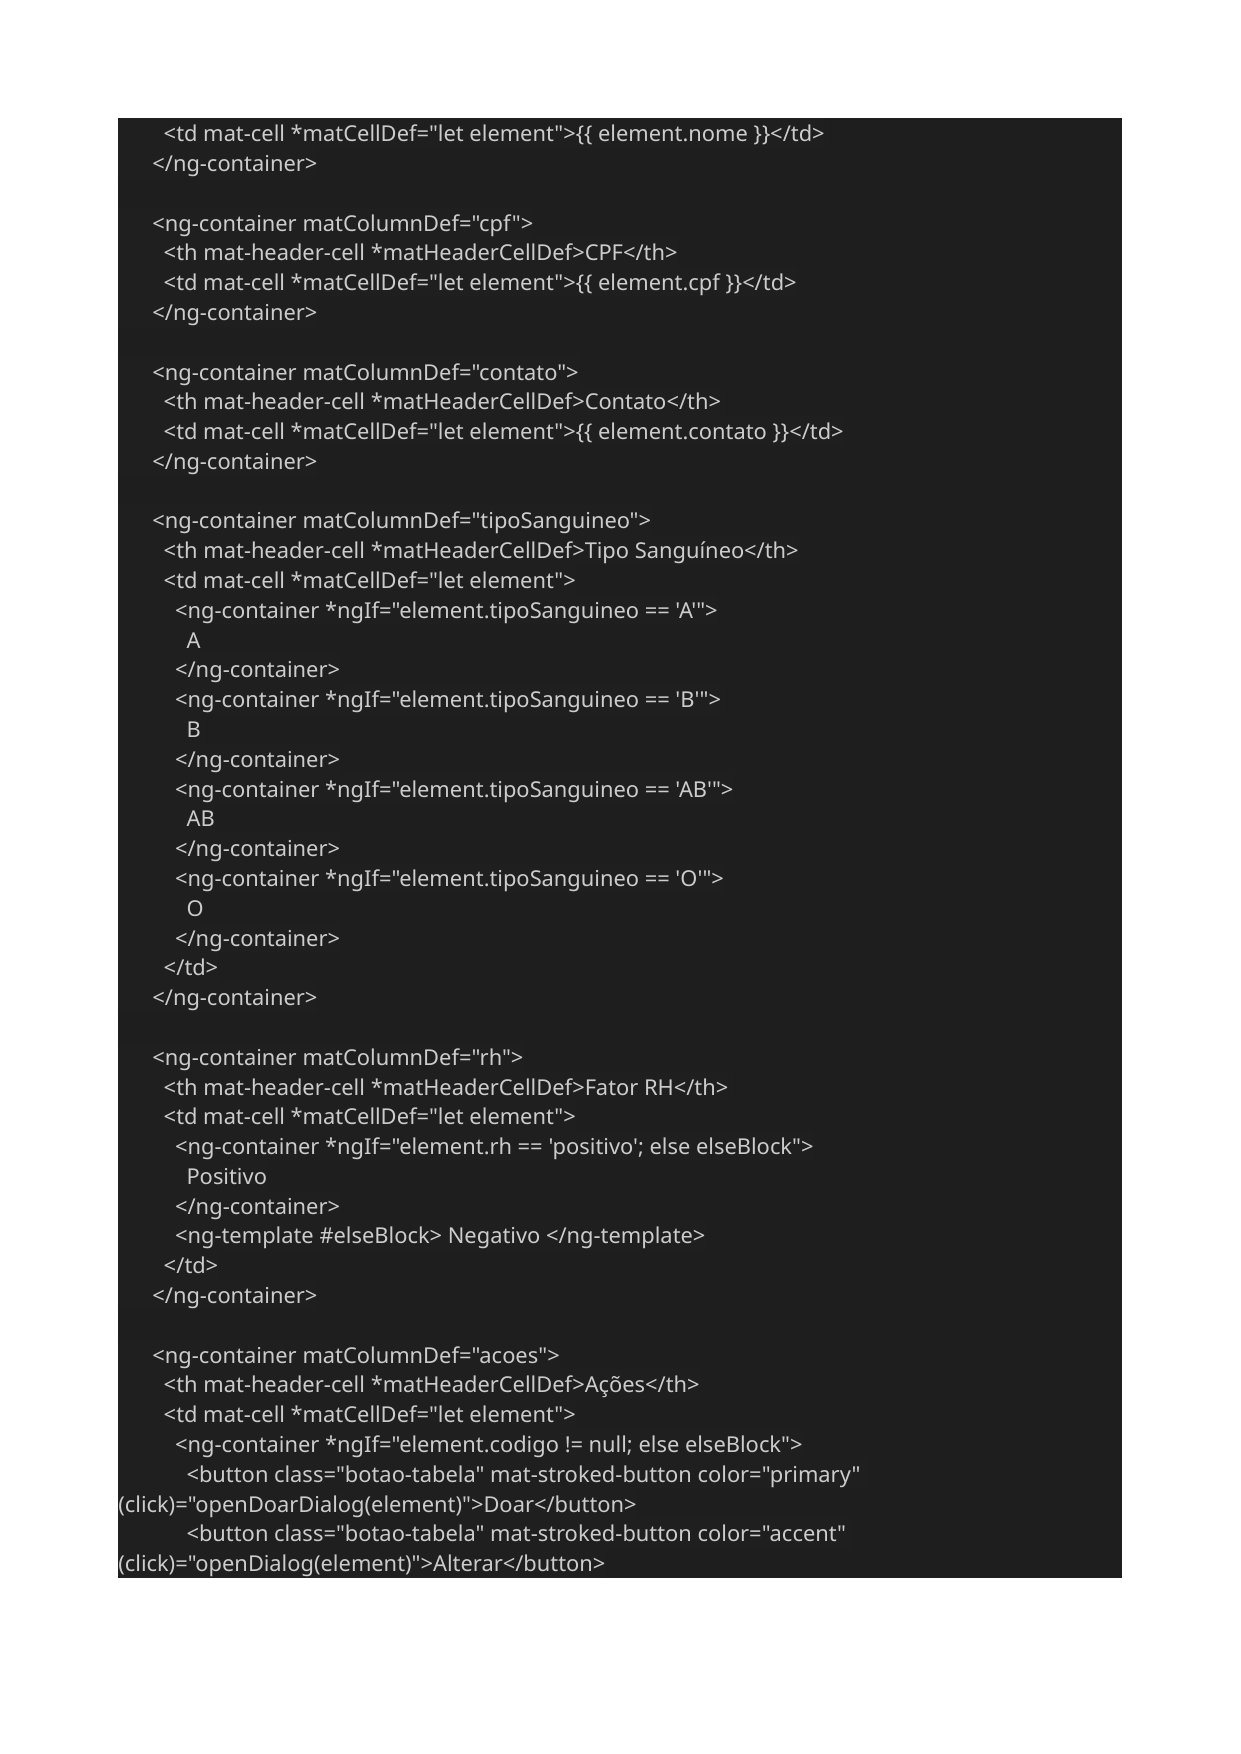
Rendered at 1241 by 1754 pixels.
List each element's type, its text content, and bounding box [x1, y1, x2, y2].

text </td> [118, 1250, 1122, 1280]
text <td mat-cell *matCellDef="let element"> [118, 1101, 1122, 1131]
text <th mat-header-cell *matHeaderCellDef>Contato</th> [118, 386, 1122, 416]
text A [118, 624, 1122, 654]
text <ng-container matColumnDef="tipoSanguineo"> [118, 505, 1122, 535]
text <ng-container *ngIf="element.codigo != null; else elseBlock"> [118, 1429, 1122, 1459]
text <ng-container matColumnDef="cpf"> [118, 207, 1122, 237]
text <ng-container matColumnDef="contato"> [118, 356, 1122, 386]
text </ng-container> [118, 922, 1122, 952]
text <ng-template #elseBlock> Negativo </ng-template> [118, 1220, 1122, 1250]
text <ng-container matColumnDef="acoes"> [118, 1339, 1122, 1369]
text <ng-container *ngIf="element.tipoSanguineo == 'A'"> [118, 595, 1122, 624]
text </ng-container> [118, 297, 1122, 327]
text <ng-container *ngIf="element.tipoSanguineo == 'O'"> [118, 863, 1122, 893]
text AB [118, 803, 1122, 833]
text <th mat-header-cell *matHeaderCellDef>Fator RH</th> [118, 1071, 1122, 1101]
text </ng-container> [118, 446, 1122, 476]
text </ng-container> [118, 1280, 1122, 1310]
text B [118, 714, 1122, 744]
text <th mat-header-cell *matHeaderCellDef>Tipo Sanguíneo</th> [118, 535, 1122, 565]
text <td mat-cell *matCellDef="let element">{{ element.nome }}</td> [118, 118, 1122, 148]
text O [118, 893, 1122, 922]
text </ng-container> [118, 1191, 1122, 1220]
text <td mat-cell *matCellDef="let element">{{ element.contato }}</td> [118, 416, 1122, 446]
text </ng-container> [118, 744, 1122, 773]
text </ng-container> [118, 654, 1122, 684]
text </ng-container> [118, 982, 1122, 1012]
text Positivo [118, 1161, 1122, 1191]
text </ng-container> [118, 833, 1122, 863]
text <ng-container *ngIf="element.tipoSanguineo == 'AB'"> [118, 773, 1122, 803]
text </td> [118, 952, 1122, 982]
text <button class="botao-tabela" mat-stroked-button color="accent" (click)="openDialog(element)">Alterar</button> [118, 1518, 1122, 1578]
text <ng-container matColumnDef="rh"> [118, 1042, 1122, 1071]
text <td mat-cell *matCellDef="let element"> [118, 565, 1122, 595]
text <button class="botao-tabela" mat-stroked-button color="primary" (click)="openDoarDialog(element)">Doar</button> [118, 1459, 1122, 1518]
text <th mat-header-cell *matHeaderCellDef>CPF</th> [118, 237, 1122, 267]
text </ng-container> [118, 148, 1122, 178]
text <ng-container *ngIf="element.rh == 'positivo'; else elseBlock"> [118, 1131, 1122, 1161]
text <ng-container *ngIf="element.tipoSanguineo == 'B'"> [118, 684, 1122, 714]
text <td mat-cell *matCellDef="let element"> [118, 1399, 1122, 1429]
text <td mat-cell *matCellDef="let element">{{ element.cpf }}</td> [118, 267, 1122, 297]
text <th mat-header-cell *matHeaderCellDef>Ações</th> [118, 1369, 1122, 1399]
